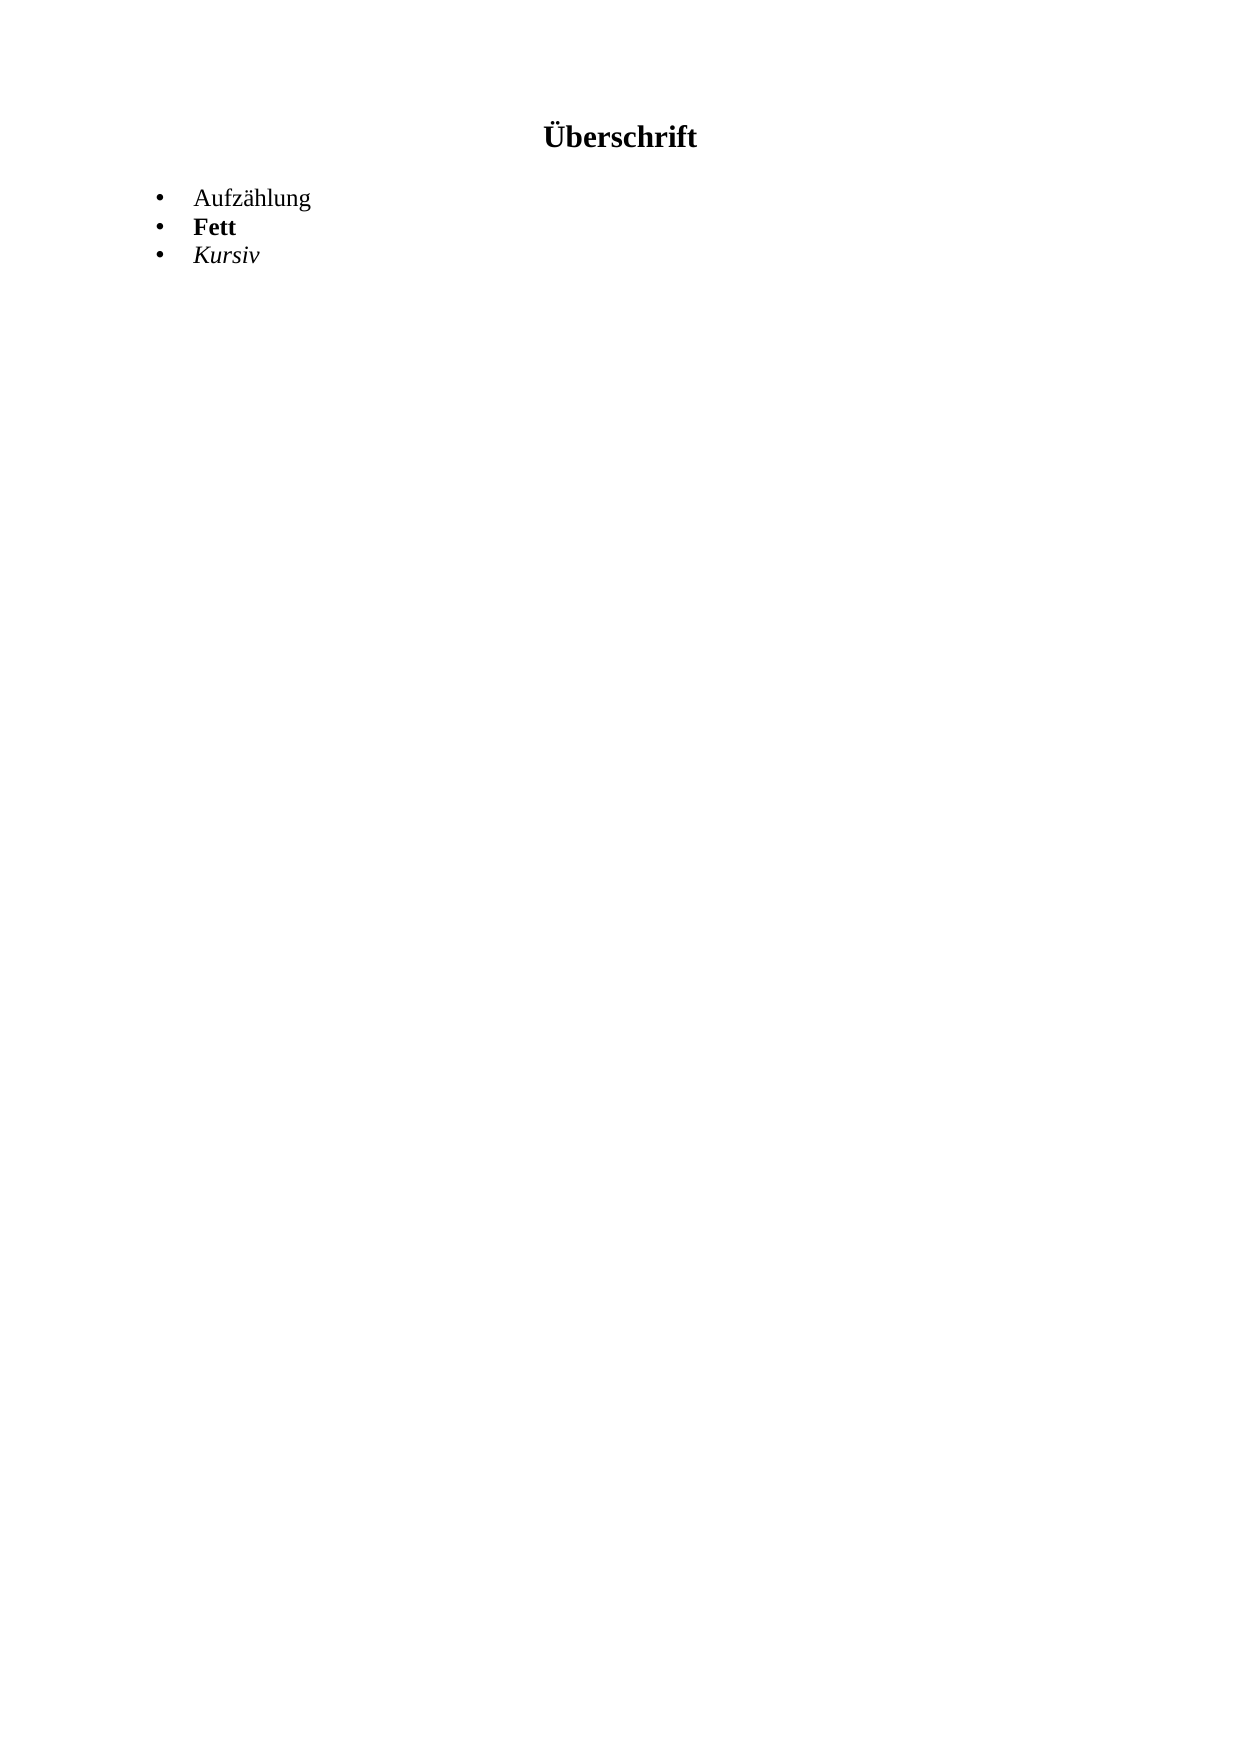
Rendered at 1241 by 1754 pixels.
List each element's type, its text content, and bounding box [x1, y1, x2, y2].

list Fett [156, 212, 1122, 240]
text Überschrift [118, 118, 1122, 154]
list Kursiv [156, 240, 1122, 269]
list Aufzählung [156, 183, 1122, 212]
